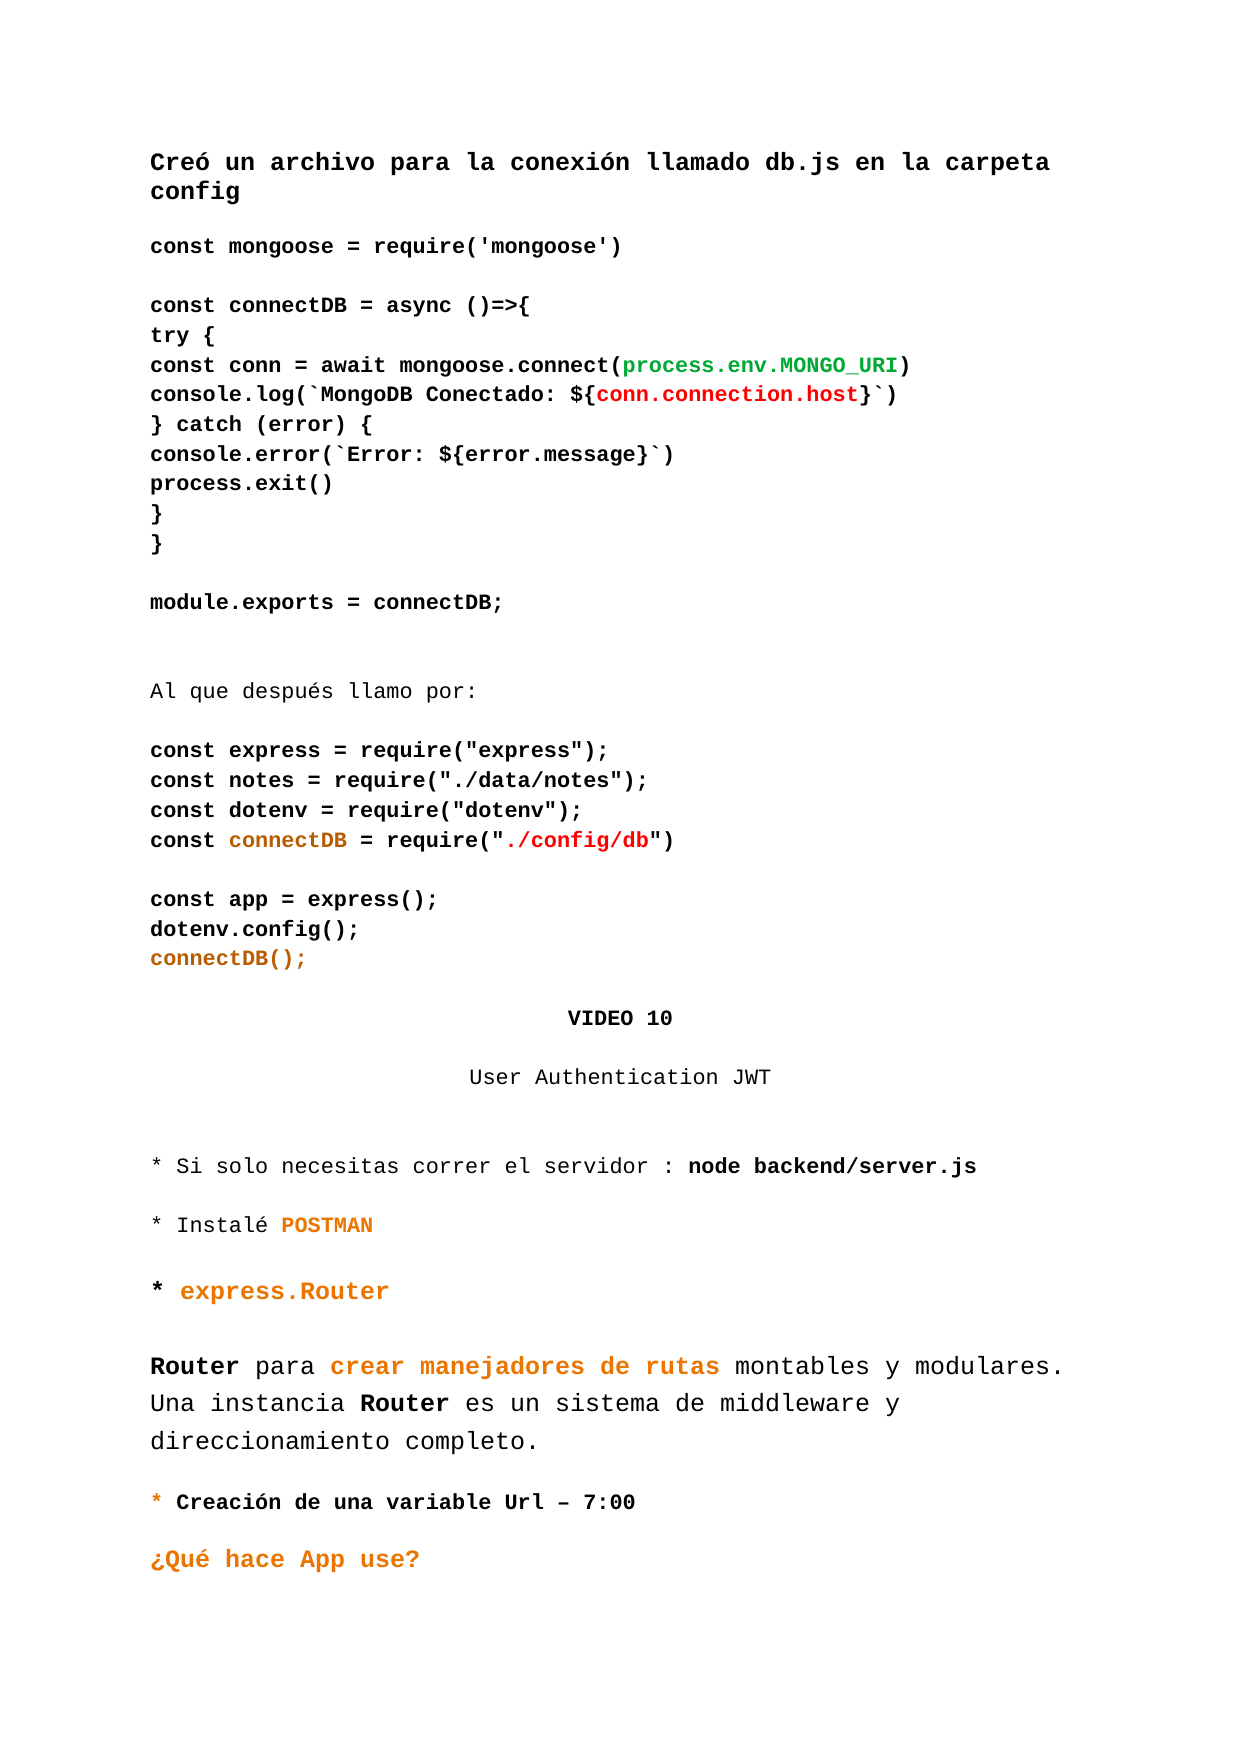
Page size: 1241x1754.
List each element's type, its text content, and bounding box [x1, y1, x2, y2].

text const conn = await mongoose.connect(process.env.MONGO_URI) [150, 349, 1090, 378]
text VIDEO 10 [150, 1002, 1090, 1032]
text * express.Router Router para crear manejadores de rutas montables y modulares. Una instancia Router es un sistema de middleware y direccionamiento completo. [150, 1269, 1090, 1457]
text const connectDB = require("./config/db") [150, 824, 1090, 853]
text console.log(`MongoDB Conectado: ${conn.connection.host}`) [150, 378, 1090, 408]
text const dotenv = require("dotenv"); [150, 794, 1090, 824]
text const notes = require("./data/notes"); [150, 764, 1090, 794]
text } [150, 497, 1090, 527]
text connectDB(); [150, 943, 1090, 972]
text const express = require("express"); [150, 735, 1090, 764]
text const app = express(); [150, 883, 1090, 913]
text ¿Qué hace App use? [150, 1546, 1090, 1575]
text process.exit() [150, 468, 1090, 497]
text * Instalé POSTMAN [150, 1210, 1090, 1239]
text User Authentication JWT [150, 1061, 1090, 1091]
text console.error(`Error: ${error.message}`) [150, 438, 1090, 468]
text } catch (error) { [150, 408, 1090, 438]
text dotenv.config(); [150, 913, 1090, 943]
text module.exports = connectDB; [150, 586, 1090, 616]
text Al que después llamo por: [150, 675, 1090, 705]
text } [150, 527, 1090, 557]
text * Creación de una variable Url – 7:00 [150, 1486, 1090, 1516]
text try { [150, 319, 1090, 349]
text const connectDB = async ()=>{ [150, 289, 1090, 319]
text Creó un archivo para la conexión llamado db.js en la carpeta config [150, 150, 1090, 207]
text * Si solo necesitas correr el servidor : node backend/server.js [150, 1150, 1090, 1180]
text const mongoose = require('mongoose') [150, 235, 1090, 260]
